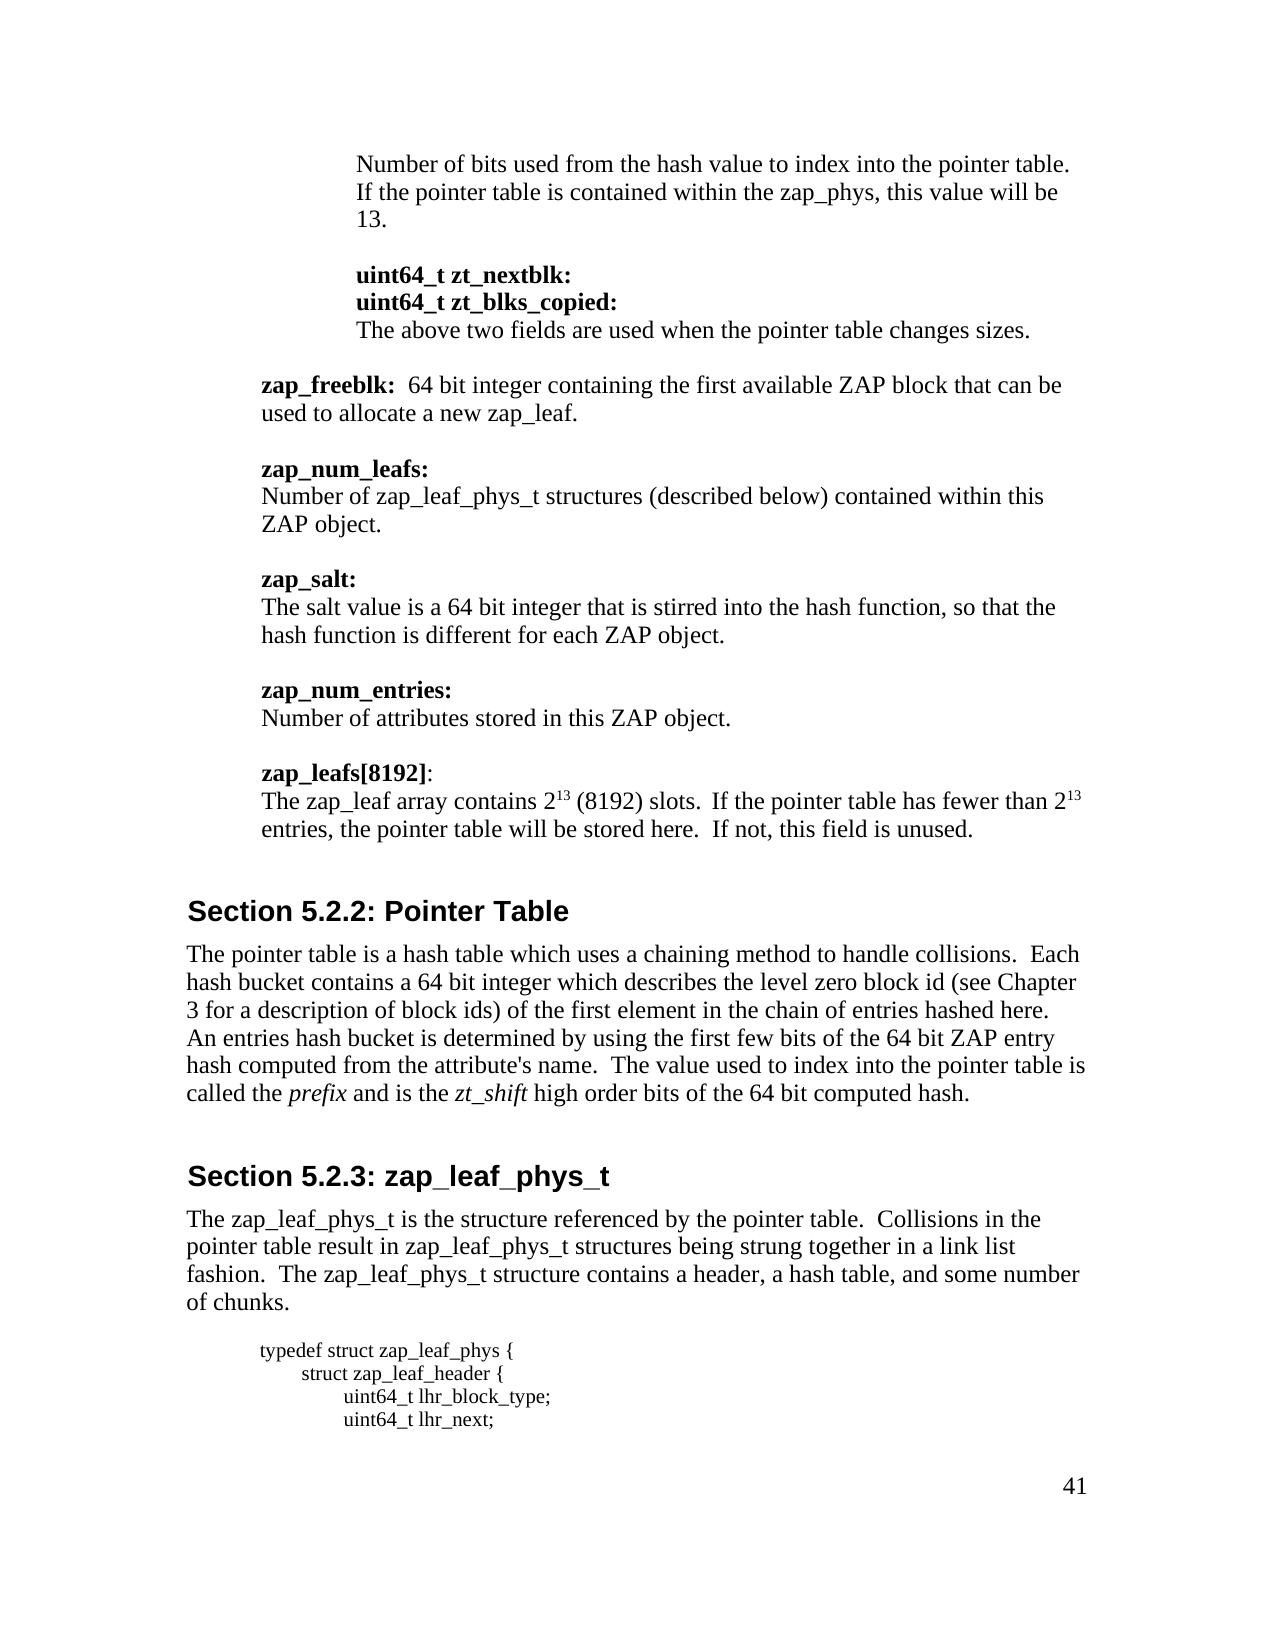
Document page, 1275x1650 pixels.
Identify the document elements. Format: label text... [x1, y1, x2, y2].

text zap_leafs[8192]: [187, 759, 1087, 787]
text struct zap_leaf_header { [259, 1362, 1087, 1385]
text zap_num_entries: [261, 676, 1087, 704]
text uint64_t lhr_block_type; [259, 1385, 1087, 1408]
subtitle Section 5.2.2: Pointer Table [187, 895, 1087, 928]
text typedef struct zap_leaf_phys { [259, 1339, 1087, 1362]
text The above two fields are used when the pointer table changes sizes. [356, 316, 1087, 344]
text Number of zap_leaf_phys_t structures (described below) contained within this ZAP object. [261, 482, 1087, 538]
text Number of attributes stored in this ZAP object. [261, 704, 1087, 732]
text zap_num_leafs: [261, 455, 1087, 482]
text The pointer table is a hash table which uses a chaining method to handle collisions. Each hash bucket contains a 64 bit integer which describes the level zero block id (see Chapter 3 for a description of block ids) of the first element in the chain of entries hashed here. An entries hash bucket is determined by using the first few bits of the 64 bit ZAP entry hash computed from the attribute's name. The value used to index into the pointer table is called the prefix and is the zt_shift high order bits of the 64 bit computed hash. [186, 941, 1087, 1107]
text uint64_t lhr_next; [259, 1408, 1087, 1431]
text uint64_t zt_nextblk: [356, 261, 1087, 288]
text zap_freeblk: 64 bit integer containing the first available ZAP block that can be used to allocate a new zap_leaf. [261, 372, 1087, 427]
text The zap_leaf_phys_t is the structure referenced by the pointer table. Collisions in the pointer table result in zap_leaf_phys_t structures being strung together in a link list fashion. The zap_leaf_phys_t structure contains a header, a hash table, and some number of chunks. [186, 1205, 1087, 1316]
text uint64_t zt_blks_copied: [356, 288, 1087, 316]
text The salt value is a 64 bit integer that is stirred into the hash function, so that the hash function is different for each ZAP object. [261, 593, 1087, 649]
text zap_salt: [261, 566, 1087, 593]
text Number of bits used from the hash value to index into the pointer table. If the pointer table is contained within the zap_phys, this value will be 13. [356, 150, 1087, 233]
text The zap_leaf array contains 213 (8192) slots. If the pointer table has fewer than 213 entries, the pointer table will be stored here. If not, this field is unused. [261, 787, 1087, 843]
subtitle Section 5.2.3: zap_leaf_phys_t [187, 1159, 1087, 1192]
